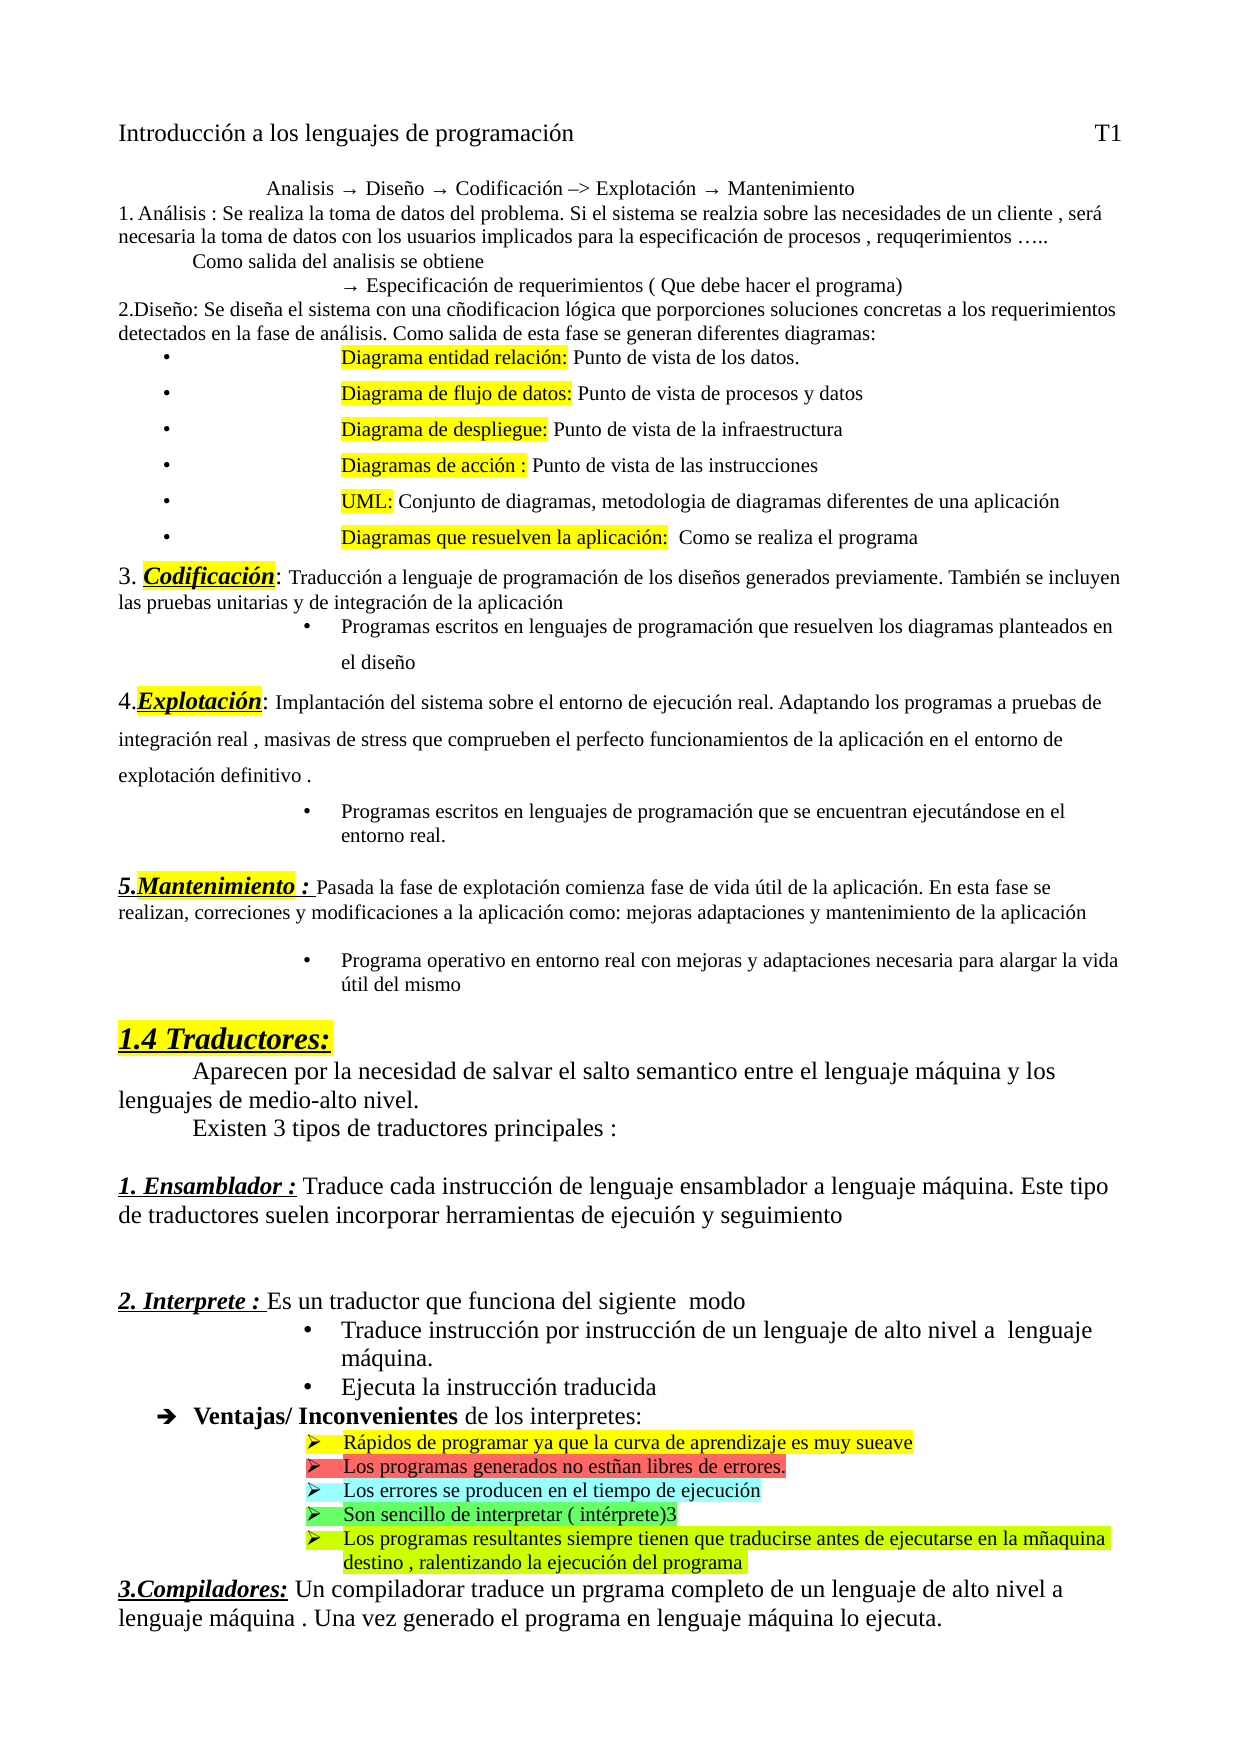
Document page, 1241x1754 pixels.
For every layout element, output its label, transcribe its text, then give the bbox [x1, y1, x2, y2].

text Aparecen por la necesidad de salvar el salto semantico entre el lenguaje máquina y los lenguajes de medio-alto nivel. [118, 1056, 1122, 1113]
text 1. Análisis : Se realiza la toma de datos del problema. Si el sistema se realzia sobre las necesidades de un cliente , será necesaria la toma de datos con los usuarios implicados para la especificación de procesos , requqerimientos ….. [118, 200, 1122, 248]
text Analisis → Diseño → Codificación –> Explotación → Mantenimiento [118, 176, 1122, 200]
list Ventajas/ Inconvenientes de los interpretes: [156, 1401, 1122, 1430]
list Ejecuta la instrucción traducida [303, 1372, 1122, 1401]
list Programas escritos en lenguajes de programación que resuelven los diagramas planteados en el diseño [303, 614, 1122, 674]
text 3.Compiladores: Un compiladorar traduce un prgrama completo de un lenguaje de alto nivel a lenguaje máquina . Una vez generado el programa en lenguaje máquina lo ejecuta. [118, 1574, 1122, 1632]
text 4.Explotación: Implantación del sistema sobre el entorno de ejecución real. Adaptando los programas a pruebas de integración real , masivas de stress que comprueben el perfecto funcionamientos de la aplicación en el entorno de explotación definitivo . [118, 686, 1122, 787]
list Los programas resultantes siempre tienen que traducirse antes de ejecutarse en la mñaquina destino , ralentizando la ejecución del programa [306, 1526, 1122, 1574]
list Los programas generados no estñan libres de errores. [306, 1454, 1122, 1478]
text 2.Diseño: Se diseña el sistema con una cñodificacion lógica que porporciones soluciones concretas a los requerimientos detectados en la fase de análisis. Como salida de esta fase se generan diferentes diagramas: [118, 297, 1122, 345]
list Los errores se producen en el tiempo de ejecución [306, 1478, 1122, 1502]
text 1.4 Traductores: [118, 1020, 1122, 1056]
text 5.Mantenimiento : Pasada la fase de explotación comienza fase de vida útil de la aplicación. En esta fase se realizan, correciones y modificaciones a la aplicación como: mejoras adaptaciones y mantenimiento de la aplicación [118, 871, 1122, 924]
list Diagramas que resuelven la aplicación: Como se realiza el programa [163, 525, 1122, 549]
list 3. Codificación: Traducción a lenguaje de programación de los diseños generados previamente. También se incluyen las pruebas unitarias y de integración de la aplicación [118, 561, 1122, 614]
text 2. Interprete : Es un traductor que funciona del sigiente modo [118, 1286, 1122, 1315]
text Existen 3 tipos de traductores principales : [118, 1113, 1122, 1142]
list Rápidos de programar ya que la curva de aprendizaje es muy sueave [306, 1430, 1122, 1454]
list Diagrama entidad relación: Punto de vista de los datos. [163, 345, 1122, 369]
text Como salida del analisis se obtiene [118, 248, 1122, 273]
list Diagramas de acción : Punto de vista de las instrucciones [163, 453, 1122, 477]
list Programas escritos en lenguajes de programación que se encuentran ejecutándose en el entorno real. [303, 799, 1122, 847]
list Son sencillo de interpretar ( intérprete)3 [306, 1502, 1122, 1526]
list UML: Conjunto de diagramas, metodologia de diagramas diferentes de una aplicación [163, 489, 1122, 513]
text → Especificación de requerimientos ( Que debe hacer el programa) [118, 273, 1122, 297]
list Programa operativo en entorno real con mejoras y adaptaciones necesaria para alargar la vida útil del mismo [303, 948, 1122, 996]
text 1. Ensamblador : Traduce cada instrucción de lenguaje ensamblador a lenguaje máquina. Este tipo de traductores suelen incorporar herramientas de ejecuión y seguimiento [118, 1171, 1122, 1228]
list Diagrama de despliegue: Punto de vista de la infraestructura [163, 417, 1122, 441]
list Traduce instrucción por instrucción de un lenguaje de alto nivel a lenguaje máquina. [303, 1315, 1122, 1372]
list Diagrama de flujo de datos: Punto de vista de procesos y datos [163, 381, 1122, 405]
